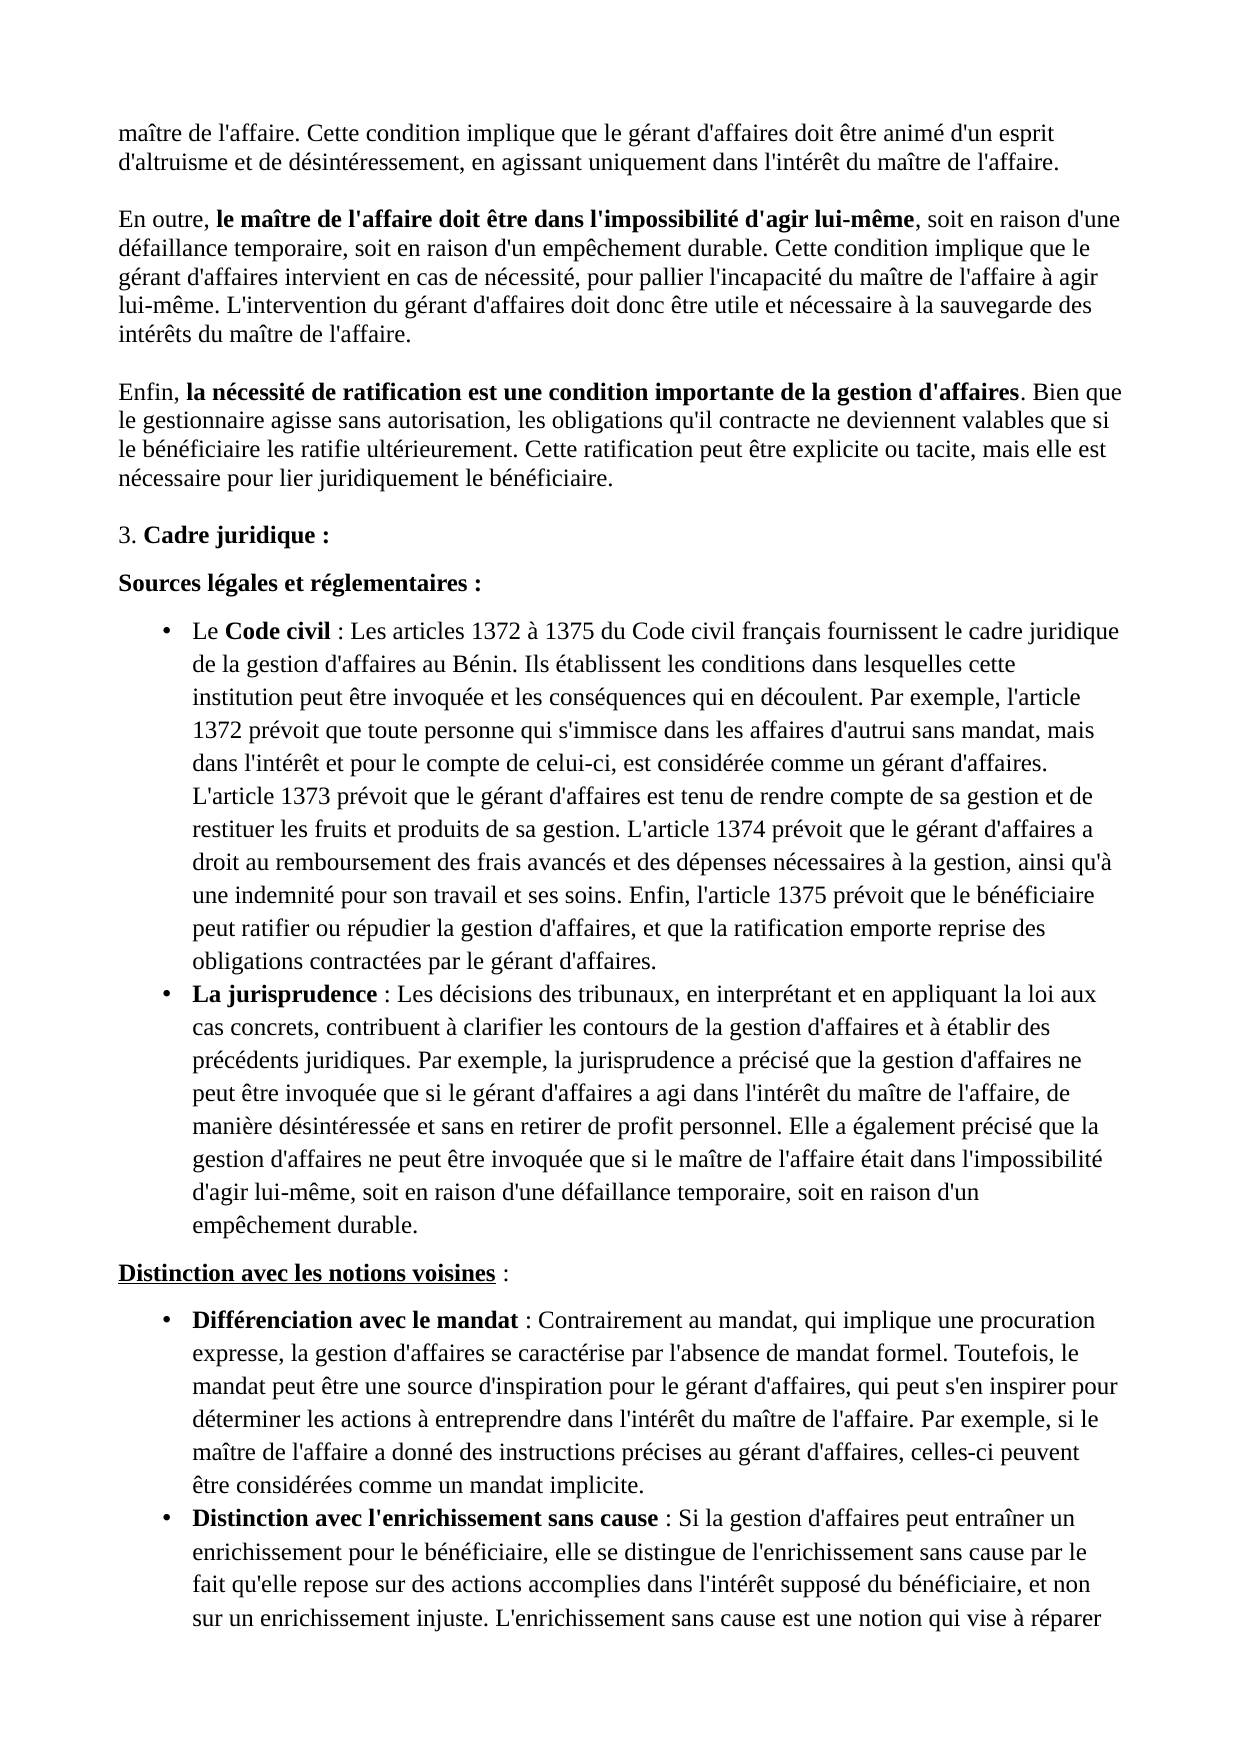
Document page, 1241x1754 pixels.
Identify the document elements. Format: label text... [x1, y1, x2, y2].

text Enfin, la nécessité de ratification est une condition importante de la gestion d'affaires. Bien que le gestionnaire agisse sans autorisation, les obligations qu'il contracte ne deviennent valables que si le bénéficiaire les ratifie ultérieurement. Cette ratification peut être explicite ou tacite, mais elle est nécessaire pour lier juridiquement le bénéficiaire. [118, 377, 1122, 492]
list Distinction avec l'enrichissement sans cause : Si la gestion d'affaires peut entraîner un enrichissement pour le bénéficiaire, elle se distingue de l'enrichissement sans cause par le fait qu'elle repose sur des actions accomplies dans l'intérêt supposé du bénéficiaire, et non sur un enrichissement injuste. L'enrichissement sans cause est une notion qui vise à réparer [162, 1503, 1122, 1631]
text Distinction avec les notions voisines : [118, 1258, 1122, 1287]
text maître de l'affaire. Cette condition implique que le gérant d'affaires doit être animé d'un esprit d'altruisme et de désintéressement, en agissant uniquement dans l'intérêt du maître de l'affaire. [118, 118, 1122, 176]
list Le Code civil : Les articles 1372 à 1375 du Code civil français fournissent le cadre juridique de la gestion d'affaires au Bénin. Ils établissent les conditions dans lesquelles cette institution peut être invoquée et les conséquences qui en découlent. Par exemple, l'article 1372 prévoit que toute personne qui s'immisce dans les affaires d'autrui sans mandat, mais dans l'intérêt et pour le compte de celui-ci, est considérée comme un gérant d'affaires. L'article 1373 prévoit que le gérant d'affaires est tenu de rendre compte de sa gestion et de restituer les fruits et produits de sa gestion. L'article 1374 prévoit que le gérant d'affaires a droit au remboursement des frais avancés et des dépenses nécessaires à la gestion, ainsi qu'à une indemnité pour son travail et ses soins. Enfin, l'article 1375 prévoit que le bénéficiaire peut ratifier ou répudier la gestion d'affaires, et que la ratification emporte reprise des obligations contractées par le gérant d'affaires. [162, 616, 1122, 975]
text 3. Cadre juridique : [118, 521, 1122, 549]
list Différenciation avec le mandat : Contrairement au mandat, qui implique une procuration expresse, la gestion d'affaires se caractérise par l'absence de mandat formel. Toutefois, le mandat peut être une source d'inspiration pour le gérant d'affaires, qui peut s'en inspirer pour déterminer les actions à entreprendre dans l'intérêt du maître de l'affaire. Par exemple, si le maître de l'affaire a donné des instructions précises au gérant d'affaires, celles-ci peuvent être considérées comme un mandat implicite. [162, 1305, 1122, 1499]
text En outre, le maître de l'affaire doit être dans l'impossibilité d'agir lui-même, soit en raison d'une défaillance temporaire, soit en raison d'un empêchement durable. Cette condition implique que le gérant d'affaires intervient en cas de nécessité, pour pallier l'incapacité du maître de l'affaire à agir lui-même. L'intervention du gérant d'affaires doit donc être utile et nécessaire à la sauvegarde des intérêts du maître de l'affaire. [118, 204, 1122, 348]
text Sources légales et réglementaires : [118, 568, 1122, 597]
list La jurisprudence : Les décisions des tribunaux, en interprétant et en appliquant la loi aux cas concrets, contribuent à clarifier les contours de la gestion d'affaires et à établir des précédents juridiques. Par exemple, la jurisprudence a précisé que la gestion d'affaires ne peut être invoquée que si le gérant d'affaires a agi dans l'intérêt du maître de l'affaire, de manière désintéressée et sans en retirer de profit personnel. Elle a également précisé que la gestion d'affaires ne peut être invoquée que si le maître de l'affaire était dans l'impossibilité d'agir lui-même, soit en raison d'une défaillance temporaire, soit en raison d'un empêchement durable. [162, 979, 1122, 1239]
